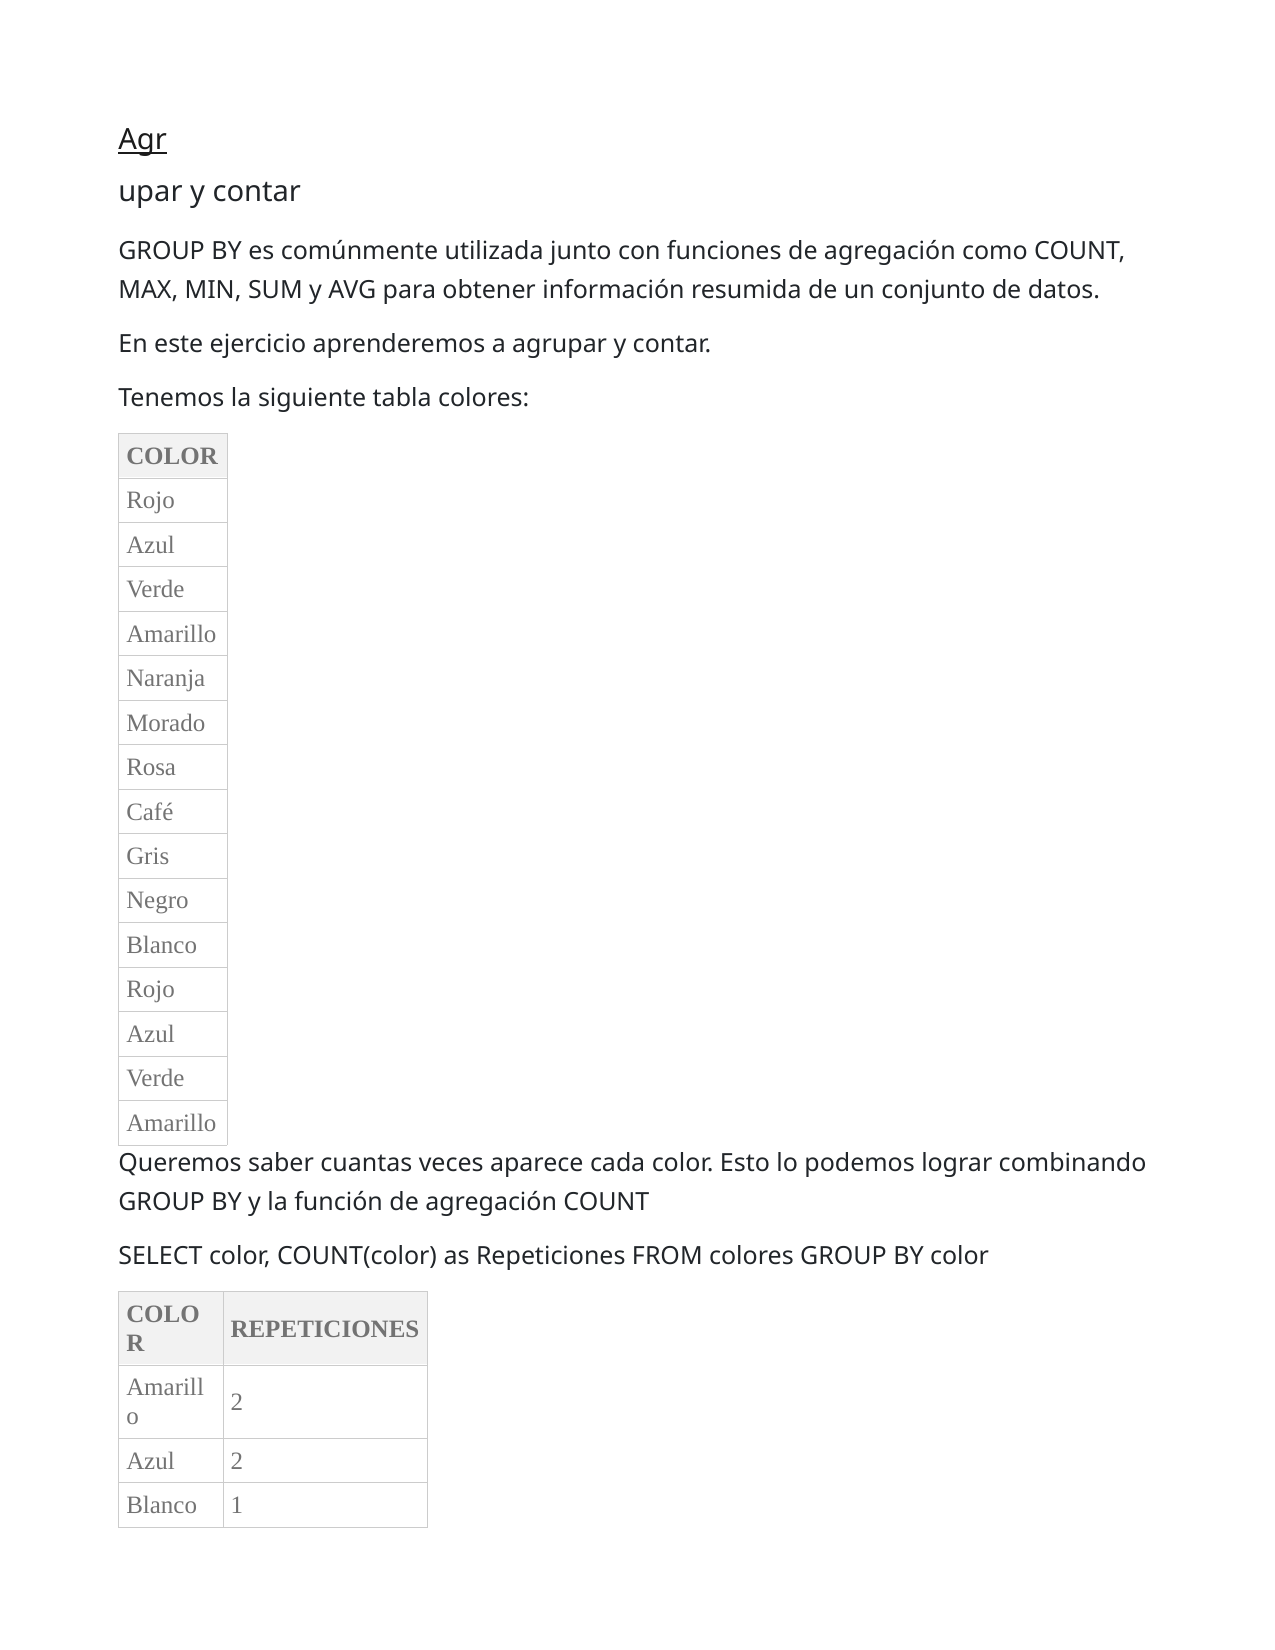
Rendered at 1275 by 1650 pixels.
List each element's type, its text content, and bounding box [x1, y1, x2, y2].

table_cell Verde [119, 1057, 227, 1100]
table_cell Rosa [119, 745, 227, 789]
text SELECT color, COUNT(color) as Repeticiones FROM colores GROUP BY color [118, 1238, 1157, 1272]
table_cell Morado [119, 701, 227, 744]
table_cell 2 [224, 1366, 427, 1438]
table_cell Amarillo [119, 1366, 223, 1438]
table_cell Verde [119, 567, 227, 611]
table_cell Azul [119, 1012, 227, 1056]
table_cell 1 [224, 1483, 427, 1527]
text Tenemos la siguiente tabla colores: [118, 379, 1157, 413]
table_cell Amarillo [119, 612, 227, 655]
table_cell Blanco [119, 923, 227, 967]
text Queremos saber cuantas veces aparece cada color. Esto lo podemos lograr combinando GROUP BY y la función de agregación COUNT [118, 1145, 1157, 1218]
table_header COLOR [119, 1292, 223, 1364]
table_cell Azul [119, 523, 227, 566]
table_cell Naranja [119, 656, 227, 700]
table_cell Gris [119, 834, 227, 878]
table_cell Café [119, 790, 227, 833]
table_cell Blanco [119, 1483, 223, 1527]
table_cell Amarillo [119, 1101, 227, 1144]
table_cell Azul [119, 1439, 223, 1482]
table_cell Rojo [119, 968, 227, 1011]
subtitle upar y contar [118, 170, 1157, 210]
table_header REPETICIONES [224, 1292, 427, 1364]
text En este ejercicio aprenderemos a agrupar y contar. [118, 325, 1157, 359]
subtitle Agr [118, 118, 1157, 158]
table_cell Negro [119, 879, 227, 922]
table_header COLOR [119, 434, 227, 477]
text GROUP BY es comúnmente utilizada junto con funciones de agregación como COUNT, MAX, MIN, SUM y AVG para obtener información resumida de un conjunto de datos. [118, 232, 1157, 306]
table_cell Rojo [119, 479, 227, 522]
table_cell 2 [224, 1439, 427, 1482]
